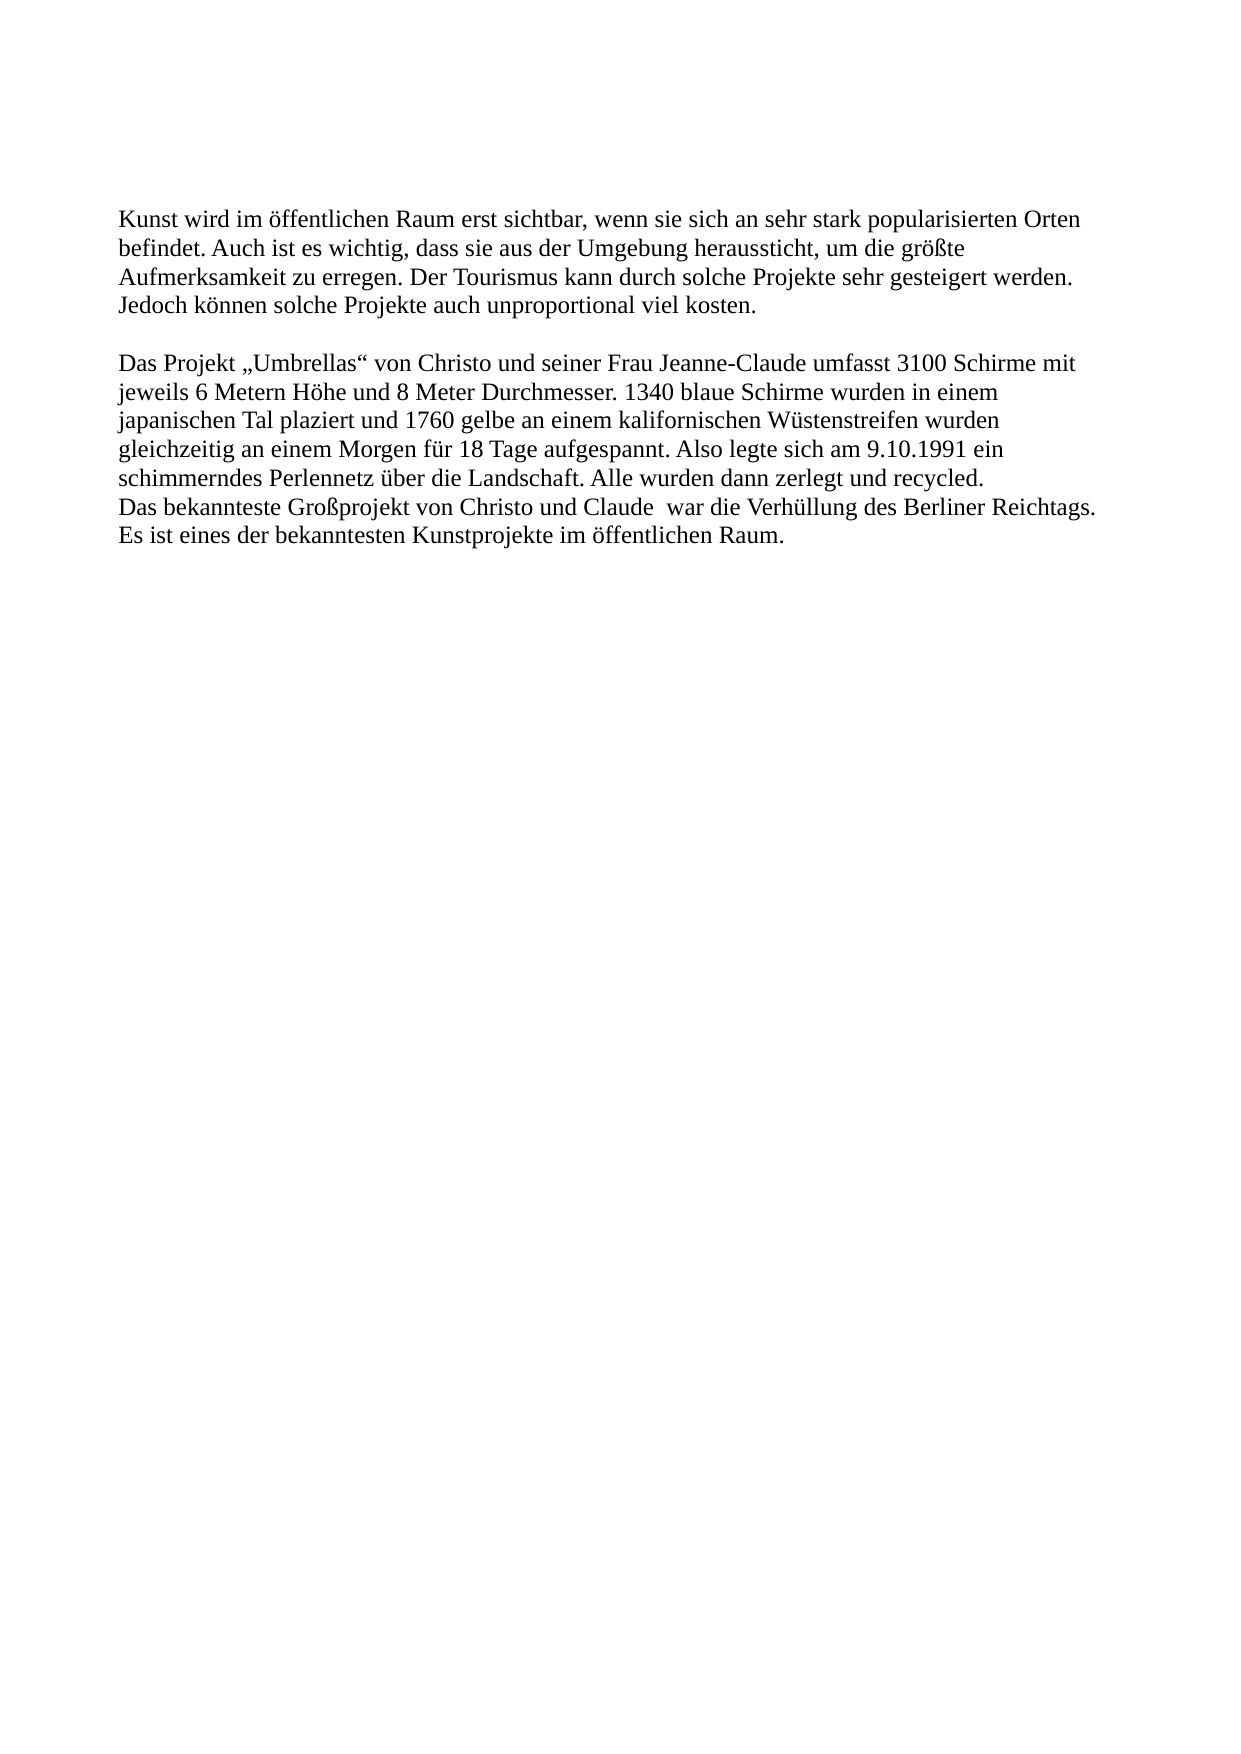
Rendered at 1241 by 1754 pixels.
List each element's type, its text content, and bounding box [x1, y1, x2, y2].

text Das bekannteste Großprojekt von Christo und Claude war die Verhüllung des Berliner Reichtags. Es ist eines der bekanntesten Kunstprojekte im öffentlichen Raum. [118, 492, 1122, 549]
text Kunst wird im öffentlichen Raum erst sichtbar, wenn sie sich an sehr stark popularisierten Orten befindet. Auch ist es wichtig, dass sie aus der Umgebung heraussticht, um die größte Aufmerksamkeit zu erregen. Der Tourismus kann durch solche Projekte sehr gesteigert werden. Jedoch können solche Projekte auch unproportional viel kosten. [118, 204, 1122, 319]
text Das Projekt „Umbrellas“ von Christo und seiner Frau Jeanne-Claude umfasst 3100 Schirme mit jeweils 6 Metern Höhe und 8 Meter Durchmesser. 1340 blaue Schirme wurden in einem japanischen Tal plaziert und 1760 gelbe an einem kalifornischen Wüstenstreifen wurden gleichzeitig an einem Morgen für 18 Tage aufgespannt. Also legte sich am 9.10.1991 ein schimmerndes Perlennetz über die Landschaft. Alle wurden dann zerlegt und recycled. [118, 348, 1122, 492]
